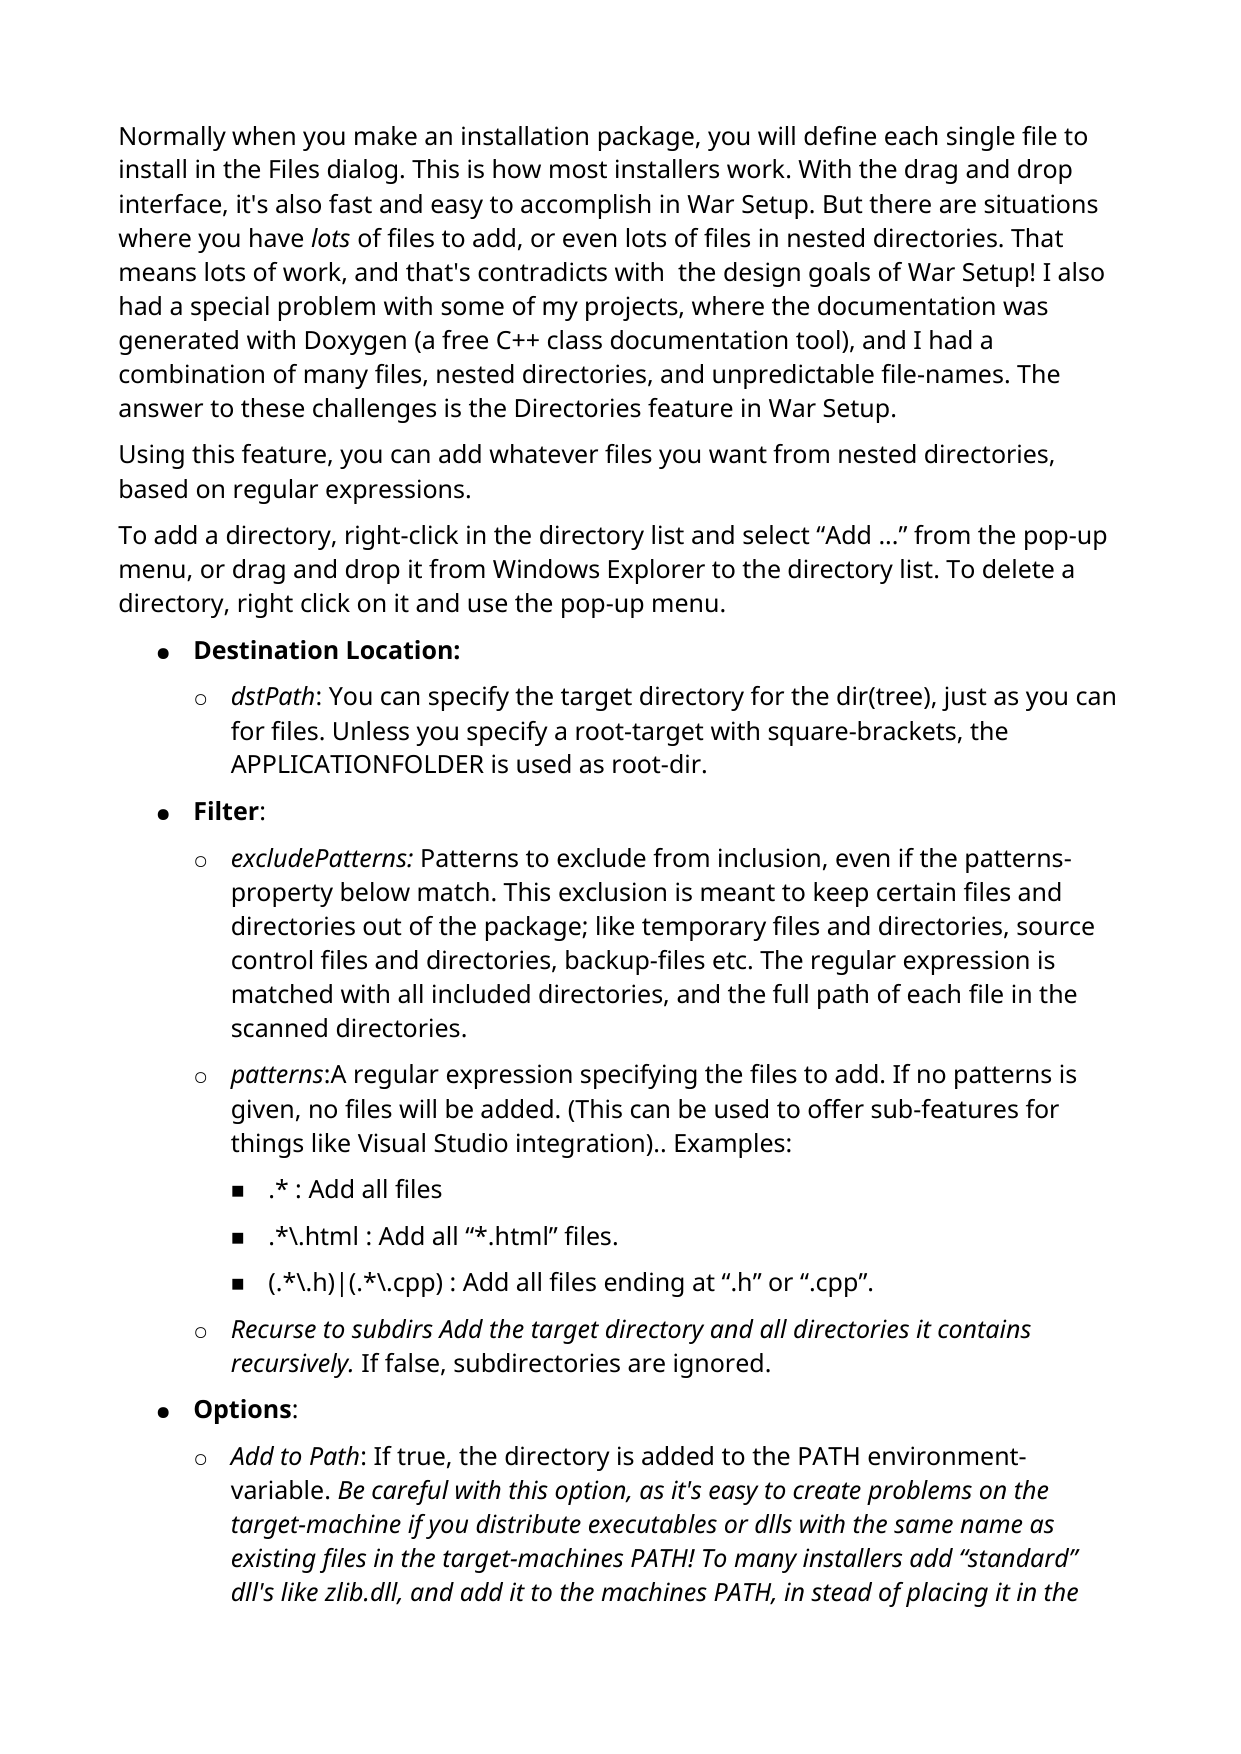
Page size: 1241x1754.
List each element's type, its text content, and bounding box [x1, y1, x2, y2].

list (.*\.h)|(.*\.cpp) : Add all files ending at “.h” or “.cpp”. [231, 1265, 1122, 1299]
list excludePatterns: Patterns to exclude from inclusion, even if the patterns-property below match. This exclusion is meant to keep certain files and directories out of the package; like temporary files and directories, source control files and directories, backup-files etc. The regular expression is matched with all included directories, and the full path of each file in the scanned directories. [193, 840, 1122, 1045]
text To add a directory, right-click in the directory list and select “Add ...” from the pop-up menu, or drag and drop it from Windows Explorer to the directory list. To delete a directory, right click on it and use the pop-up menu. [118, 518, 1122, 620]
list .*\.html : Add all “*.html” files. [231, 1218, 1122, 1252]
text Using this feature, you can add whatever files you want from nested directories, based on regular expressions. [118, 437, 1122, 505]
list Options: [156, 1392, 1122, 1426]
list Filter: [156, 794, 1122, 828]
text Normally when you make an installation package, you will define each single file to install in the Files dialog. This is how most installers work. With the drag and drop interface, it's also fast and easy to accomplish in War Setup. But there are situations where you have lots of files to add, or even lots of files in nested directories. That means lots of work, and that's contradicts with the design goals of War Setup! I also had a special problem with some of my projects, where the documentation was generated with Doxygen (a free C++ class documentation tool), and I had a combination of many files, nested directories, and unpredictable file-names. The answer to these challenges is the Directories feature in War Setup. [118, 118, 1122, 425]
list .* : Add all files [231, 1172, 1122, 1206]
list Recurse to subdirs Add the target directory and all directories it contains recursively. If false, subdirectories are ignored. [193, 1312, 1122, 1380]
list patterns:A regular expression specifying the files to add. If no patterns is given, no files will be added. (This can be used to offer sub-features for things like Visual Studio integration).. Examples: [193, 1057, 1122, 1159]
list Add to Path: If true, the directory is added to the PATH environment-variable. Be careful with this option, as it's easy to create problems on the target-machine if you distribute executables or dlls with the same name as existing files in the target-machines PATH! To many installers add “standard” dll's like zlib.dll, and add it to the machines PATH, in stead of placing it in the [193, 1439, 1122, 1609]
list Destination Location: [156, 632, 1122, 667]
list dstPath: You can specify the target directory for the dir(tree), just as you can for files. Unless you specify a root-target with square-brackets, the APPLICATIONFOLDER is used as root-dir. [193, 679, 1122, 781]
